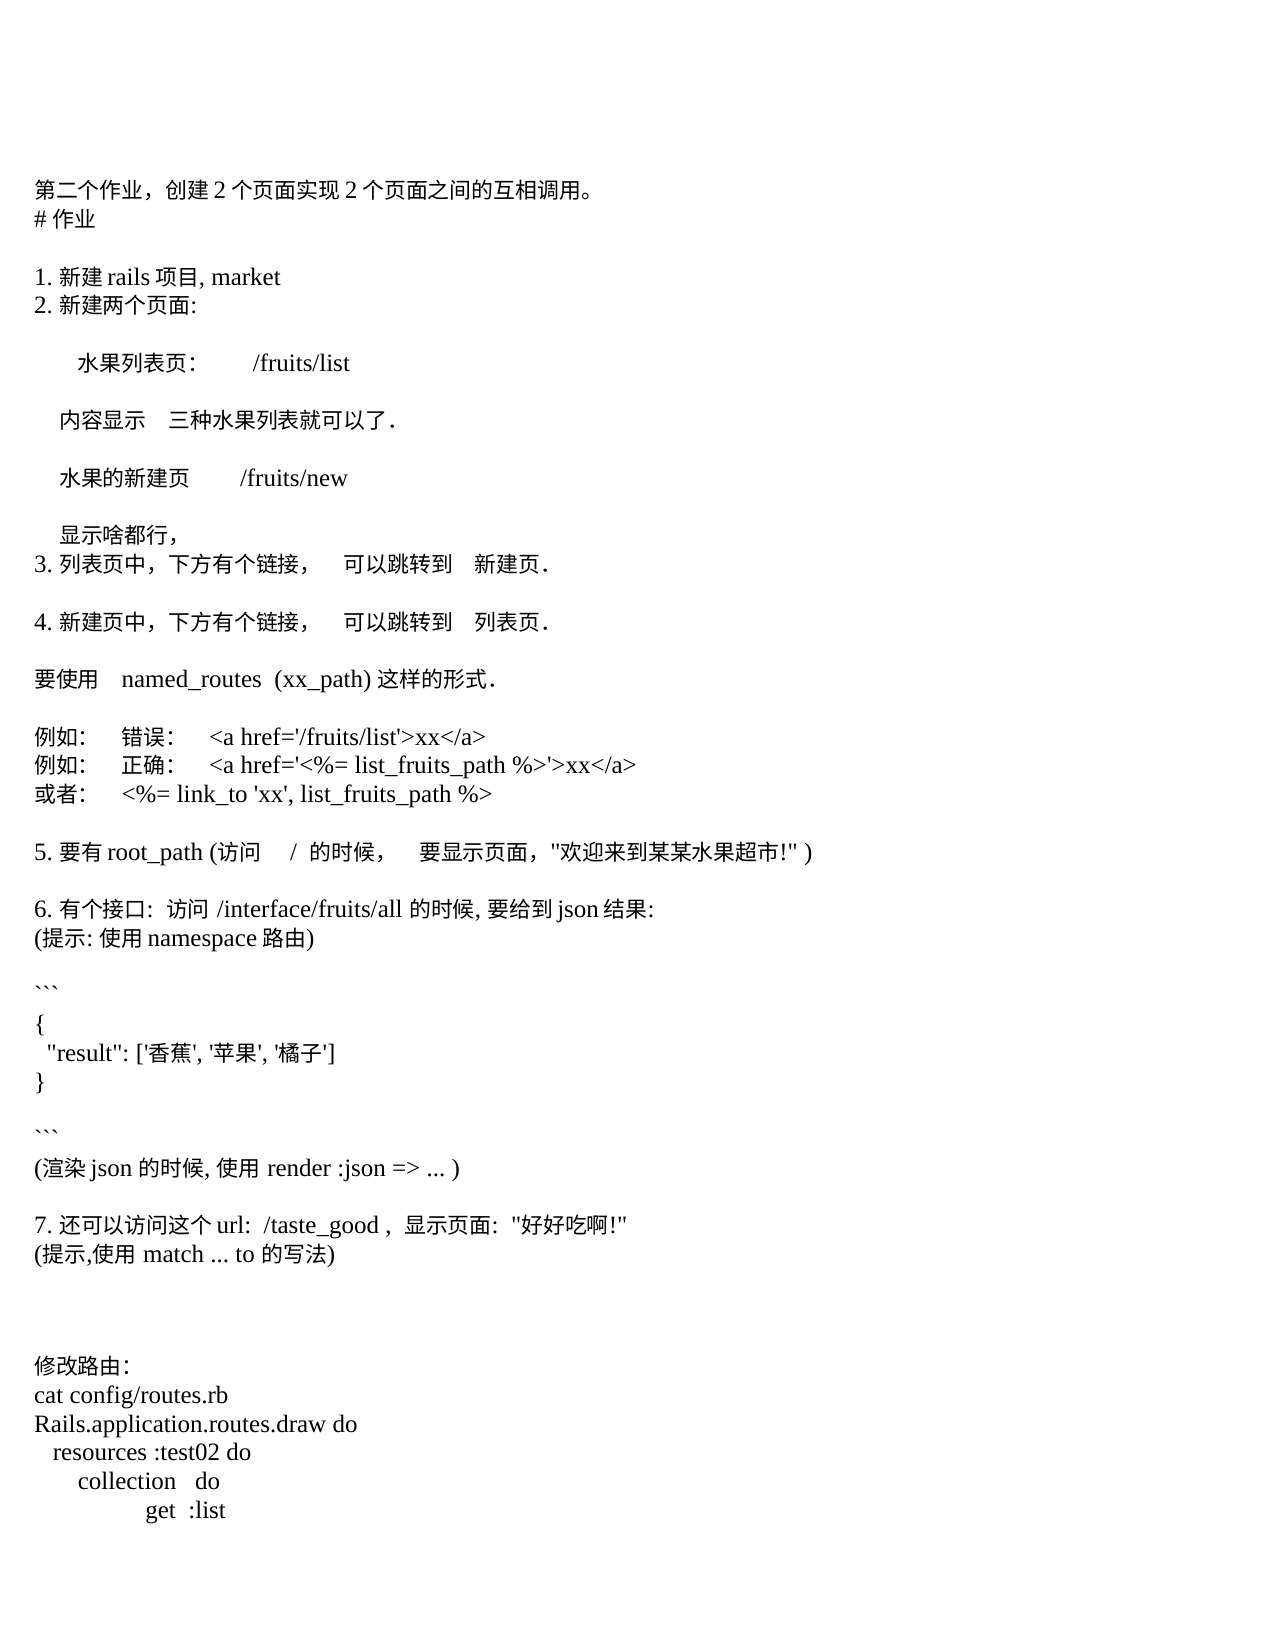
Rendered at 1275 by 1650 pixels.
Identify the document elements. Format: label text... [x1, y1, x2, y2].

text 3. 列表页中，下方有个链接， 可以跳转到 新建页． [34, 549, 1213, 578]
text 内容显示 三种水果列表就可以了． [34, 406, 1213, 434]
text (提示: 使用namespace路由) [34, 923, 1213, 952]
text Rails.application.routes.draw do [34, 1409, 1213, 1437]
text 1. 新建rails项目, market [34, 262, 1213, 291]
text (渲染json 的时候, 使用 render :json => ... ) [34, 1153, 1213, 1182]
text 例如： 正确： <a href='<%= list_fruits_path %>'>xx</a> [34, 751, 1213, 779]
text 水果列表页： /fruits/list [34, 348, 1213, 377]
text # 作业 [34, 204, 1213, 233]
text 例如： 错误： <a href='/fruits/list'>xx</a> [34, 722, 1213, 751]
text 2. 新建两个页面: [34, 291, 1213, 319]
text collection do [34, 1466, 1213, 1495]
text resources :test02 do [34, 1437, 1213, 1466]
text 显示啥都行， [34, 521, 1213, 549]
text { [34, 1009, 1213, 1038]
text 6. 有个接口: 访问 /interface/fruits/all 的时候, 要给到json结果: [34, 894, 1213, 923]
text 第二个作业，创建2个页面实现2个页面之间的互相调用。 [34, 176, 1213, 204]
text get :list [34, 1495, 1213, 1524]
text ``` [34, 981, 1213, 1009]
text "result": ['香蕉', '苹果', '橘子'] [34, 1038, 1213, 1067]
text (提示,使用 match ... to 的写法) [34, 1239, 1213, 1268]
text 7. 还可以访问这个url: /taste_good , 显示页面: "好好吃啊!" [34, 1211, 1213, 1239]
text 4. 新建页中，下方有个链接， 可以跳转到 列表页． [34, 607, 1213, 636]
text cat config/routes.rb [34, 1380, 1213, 1409]
text 要使用 named_routes (xx_path) 这样的形式． [34, 664, 1213, 693]
text 修改路由： [34, 1354, 1213, 1380]
text 5. 要有root_path (访问 / 的时候， 要显示页面，"欢迎来到某某水果超市!" ) [34, 837, 1213, 866]
text 或者： <%= link_to 'xx', list_fruits_path %> [34, 779, 1213, 808]
text } [34, 1067, 1213, 1096]
text 水果的新建页 /fruits/new [34, 463, 1213, 492]
text ``` [34, 1124, 1213, 1153]
